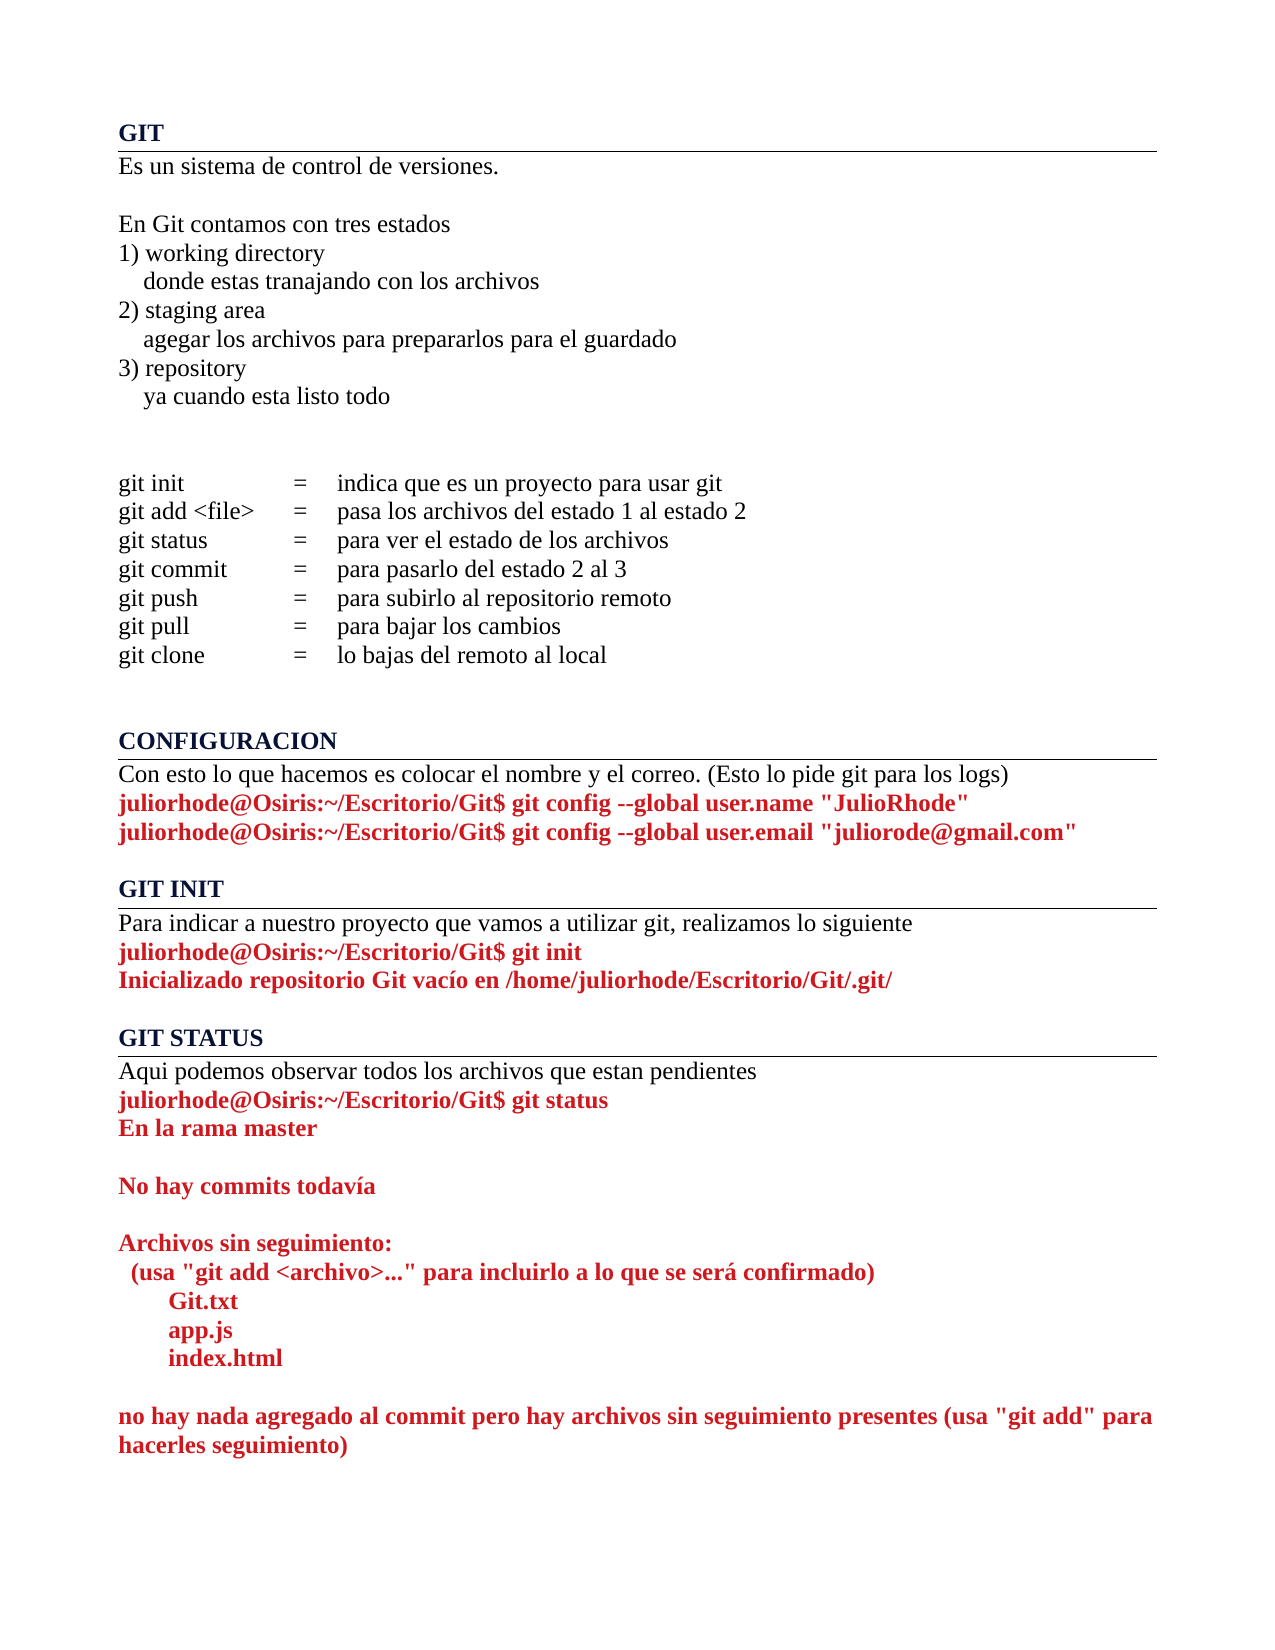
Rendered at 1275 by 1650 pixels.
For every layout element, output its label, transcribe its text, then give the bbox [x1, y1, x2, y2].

text app.js [118, 1315, 1157, 1343]
text agegar los archivos para prepararlos para el guardado [118, 324, 1157, 353]
text git clone = lo bajas del remoto al local [118, 640, 1157, 669]
text 2) staging area [118, 295, 1157, 324]
text No hay commits todavía [118, 1171, 1157, 1200]
text donde estas tranajando con los archivos [118, 266, 1157, 295]
text Es un sistema de control de versiones. [118, 152, 1157, 180]
text index.html [118, 1343, 1157, 1372]
text juliorhode@Osiris:~/Escritorio/Git$ git status [118, 1085, 1157, 1113]
text En la rama master [118, 1113, 1157, 1142]
text GIT [118, 118, 1157, 151]
text juliorhode@Osiris:~/Escritorio/Git$ git config --global user.email "juliorode@gmail.com" [118, 817, 1157, 846]
text Archivos sin seguimiento: [118, 1228, 1157, 1257]
text git commit = para pasarlo del estado 2 al 3 [118, 554, 1157, 583]
text juliorhode@Osiris:~/Escritorio/Git$ git config --global user.name "JulioRhode" [118, 788, 1157, 817]
text En Git contamos con tres estados [118, 209, 1157, 238]
text git pull = para bajar los cambios [118, 611, 1157, 640]
text git status = para ver el estado de los archivos [118, 525, 1157, 554]
text Para indicar a nuestro proyecto que vamos a utilizar git, realizamos lo siguiente [118, 909, 1157, 937]
text (usa "git add <archivo>..." para incluirlo a lo que se será confirmado) [118, 1257, 1157, 1286]
text git init = indica que es un proyecto para usar git [118, 468, 1157, 496]
text juliorhode@Osiris:~/Escritorio/Git$ git init [118, 937, 1157, 965]
text 1) working directory [118, 238, 1157, 266]
text 3) repository [118, 353, 1157, 381]
text no hay nada agregado al commit pero hay archivos sin seguimiento presentes (usa "git add" para hacerles seguimiento) [118, 1401, 1157, 1458]
text ya cuando esta listo todo [118, 381, 1157, 410]
text GIT STATUS [118, 1023, 1157, 1056]
text CONFIGURACION [118, 726, 1157, 759]
text git add <file> = pasa los archivos del estado 1 al estado 2 [118, 496, 1157, 525]
text Aqui podemos observar todos los archivos que estan pendientes [118, 1057, 1157, 1085]
text Inicializado repositorio Git vacío en /home/juliorhode/Escritorio/Git/.git/ [118, 965, 1157, 994]
text git push = para subirlo al repositorio remoto [118, 583, 1157, 611]
text Git.txt [118, 1286, 1157, 1315]
text GIT INIT [118, 874, 1157, 908]
text Con esto lo que hacemos es colocar el nombre y el correo. (Esto lo pide git para los logs) [118, 760, 1157, 788]
